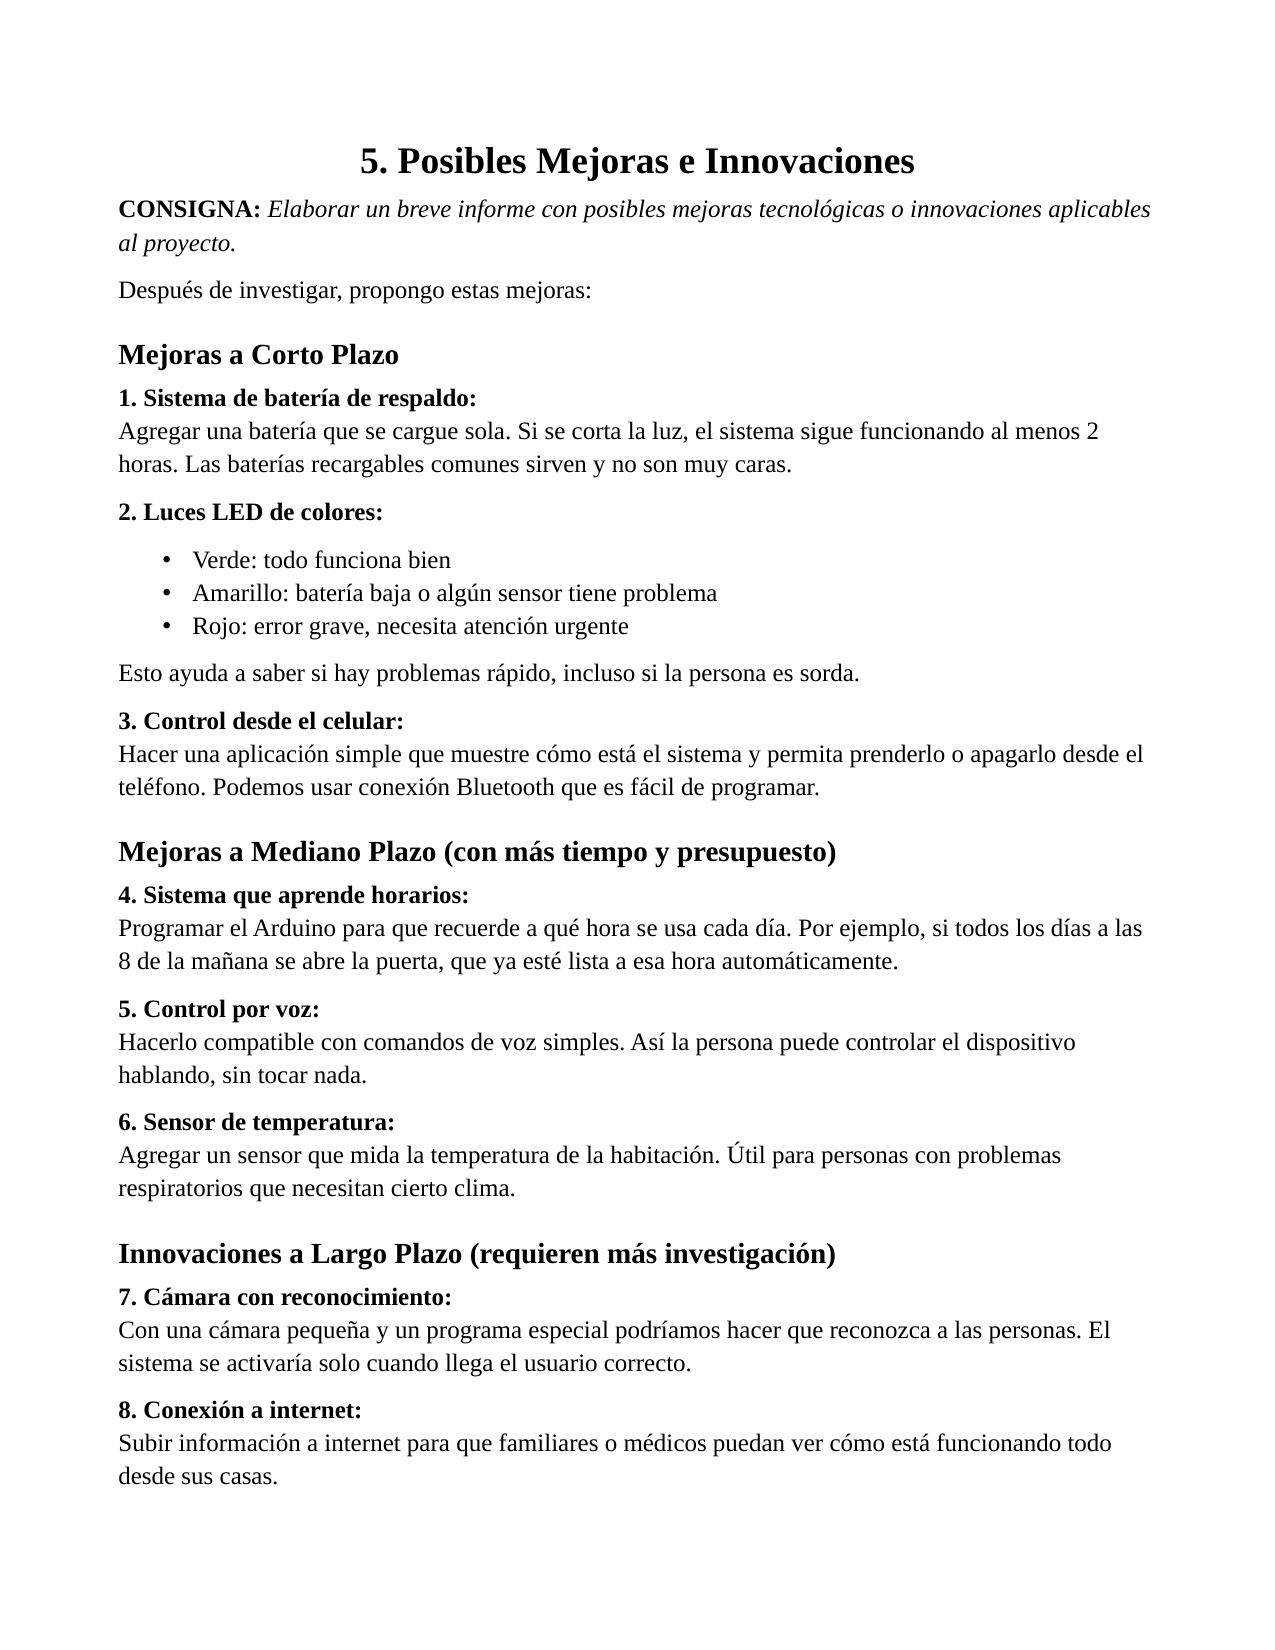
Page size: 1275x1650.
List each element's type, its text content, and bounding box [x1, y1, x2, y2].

text CONSIGNA: Elaborar un breve informe con posibles mejoras tecnológicas o innovaciones aplicables al proyecto. [118, 194, 1157, 256]
subtitle Innovaciones a Largo Plazo (requieren más investigación) [118, 1236, 1157, 1269]
text 4. Sistema que aprende horarios: Programar el Arduino para que recuerde a qué hora se usa cada día. Por ejemplo, si todos los días a las 8 de la mañana se abre la puerta, que ya esté lista a esa hora automáticamente. [118, 880, 1157, 975]
text 8. Conexión a internet: Subir información a internet para que familiares o médicos puedan ver cómo está funcionando todo desde sus casas. [118, 1395, 1157, 1490]
list Amarillo: batería baja o algún sensor tiene problema [162, 578, 1157, 606]
subtitle 5. Posibles Mejoras e Innovaciones [118, 139, 1157, 182]
text 6. Sensor de temperatura: Agregar un sensor que mida la temperatura de la habitación. Útil para personas con problemas respiratorios que necesitan cierto clima. [118, 1107, 1157, 1202]
text Después de investigar, propongo estas mejoras: [118, 275, 1157, 304]
subtitle Mejoras a Mediano Plazo (con más tiempo y presupuesto) [118, 834, 1157, 868]
text 7. Cámara con reconocimiento: Con una cámara pequeña y un programa especial podríamos hacer que reconozca a las personas. El sistema se activaría solo cuando llega el usuario correcto. [118, 1282, 1157, 1377]
text 2. Luces LED de colores: [118, 497, 1157, 526]
text Esto ayuda a saber si hay problemas rápido, incluso si la persona es sorda. [118, 658, 1157, 687]
text 1. Sistema de batería de respaldo: Agregar una batería que se cargue sola. Si se corta la luz, el sistema sigue funcionando al menos 2 horas. Las baterías recargables comunes sirven y no son muy caras. [118, 383, 1157, 478]
list Verde: todo funciona bien [162, 545, 1157, 573]
list Rojo: error grave, necesita atención urgente [162, 611, 1157, 639]
text 5. Control por voz: Hacerlo compatible con comandos de voz simples. Así la persona puede controlar el dispositivo hablando, sin tocar nada. [118, 994, 1157, 1089]
text 3. Control desde el celular: Hacer una aplicación simple que muestre cómo está el sistema y permita prenderlo o apagarlo desde el teléfono. Podemos usar conexión Bluetooth que es fácil de programar. [118, 706, 1157, 801]
subtitle Mejoras a Corto Plazo [118, 337, 1157, 371]
